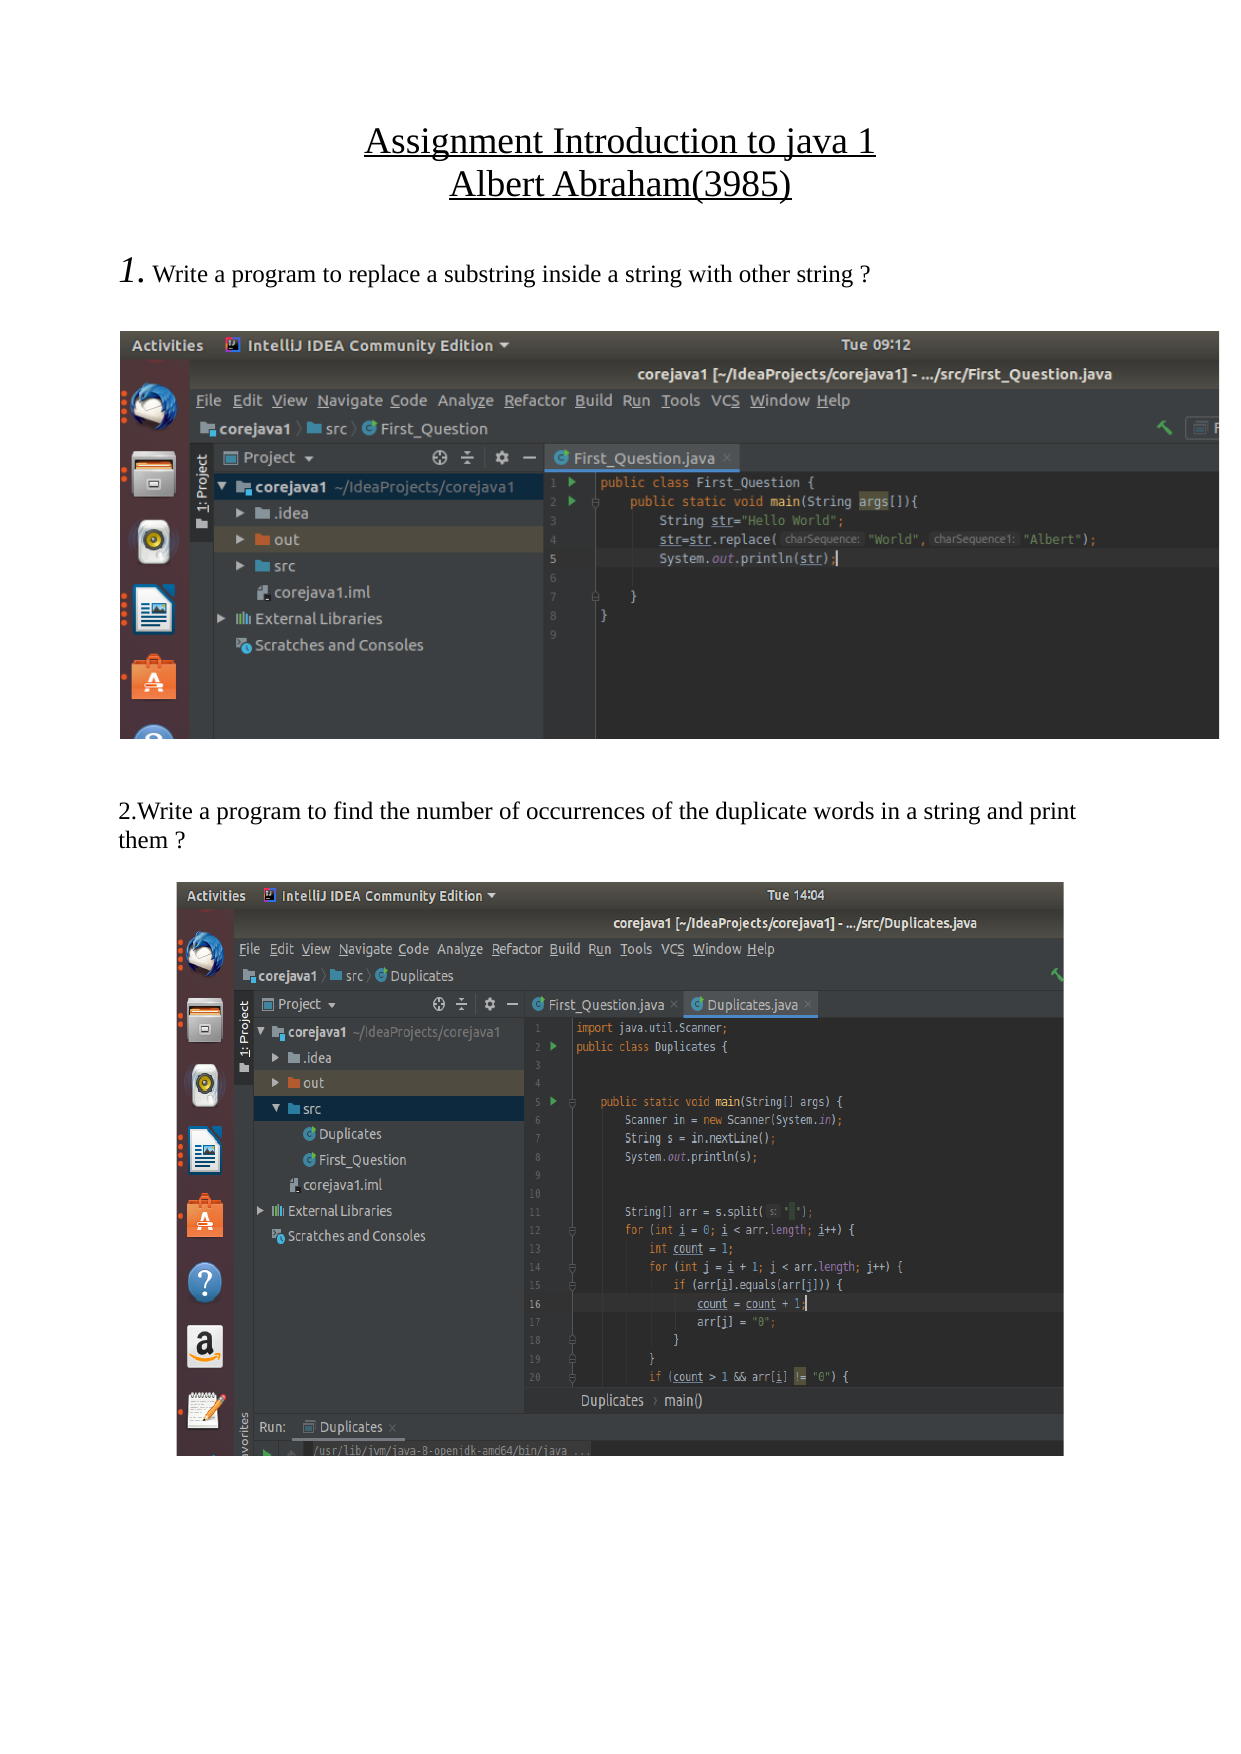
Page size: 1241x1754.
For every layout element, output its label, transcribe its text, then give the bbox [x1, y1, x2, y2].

text 2.Write a program to find the number of occurrences of the duplicate words in a string and print them ? [118, 796, 1122, 854]
picture [176, 882, 1064, 1456]
picture [120, 331, 1220, 739]
text Assignment Introduction to java 1 [118, 118, 1122, 161]
text Albert Abraham(3985) [118, 161, 1122, 204]
text 1. Write a program to replace a substring inside a string with other string ? [118, 247, 1122, 291]
